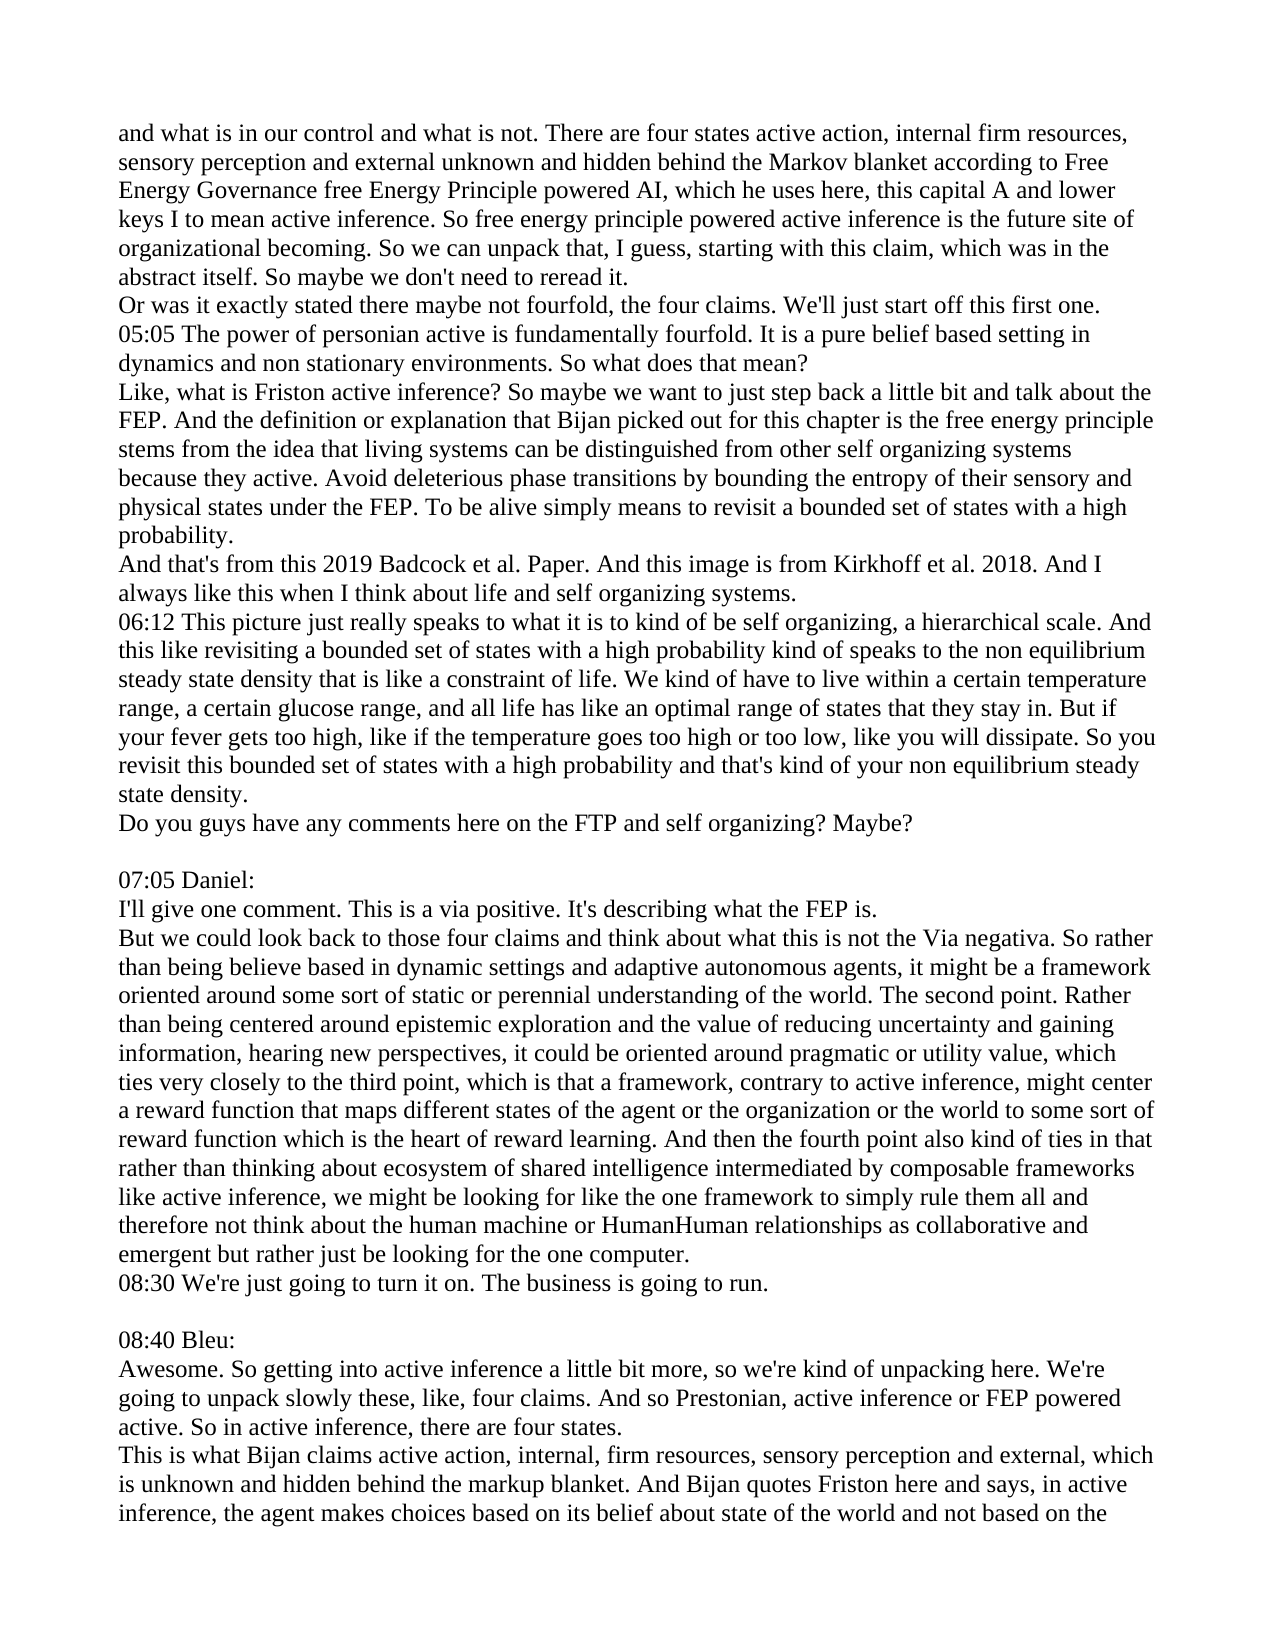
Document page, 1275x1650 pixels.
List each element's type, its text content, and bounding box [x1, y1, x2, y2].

text 06:12 This picture just really speaks to what it is to kind of be self organizing, a hierarchical scale. And this like revisiting a bounded set of states with a high probability kind of speaks to the non equilibrium steady state density that is like a constraint of life. We kind of have to live within a certain temperature range, a certain glucose range, and all life has like an optimal range of states that they stay in. But if your fever gets too high, like if the temperature goes too high or too low, like you will dissipate. So you revisit this bounded set of states with a high probability and that's kind of your non equilibrium steady state density. [118, 607, 1157, 808]
text Like, what is Friston active inference? So maybe we want to just step back a little bit and talk about the FEP. And the definition or explanation that Bijan picked out for this chapter is the free energy principle stems from the idea that living systems can be distinguished from other self organizing systems because they active. Avoid deleterious phase transitions by bounding the entropy of their sensory and physical states under the FEP. To be alive simply means to revisit a bounded set of states with a high probability. [118, 377, 1157, 549]
text I'll give one comment. This is a via positive. It's describing what the FEP is. [118, 894, 1157, 923]
text Awesome. So getting into active inference a little bit more, so we're kind of unpacking here. We're going to unpack slowly these, like, four claims. And so Prestonian, active inference or FEP powered active. So in active inference, there are four states. [118, 1354, 1157, 1441]
text 05:05 The power of personian active is fundamentally fourfold. It is a pure belief based setting in dynamics and non stationary environments. So what does that mean? [118, 319, 1157, 377]
text and what is in our control and what is not. There are four states active action, internal firm resources, sensory perception and external unknown and hidden behind the Markov blanket according to Free Energy Governance free Energy Principle powered AI, which he uses here, this capital A and lower keys I to mean active inference. So free energy principle powered active inference is the future site of organizational becoming. So we can unpack that, I guess, starting with this claim, which was in the abstract itself. So maybe we don't need to reread it. [118, 118, 1157, 291]
text 08:30 We're just going to turn it on. The business is going to run. [118, 1268, 1157, 1297]
text 08:40 Bleu: [118, 1326, 1157, 1354]
text Do you guys have any comments here on the FTP and self organizing? Maybe? [118, 808, 1157, 837]
text And that's from this 2019 Badcock et al. Paper. And this image is from Kirkhoff et al. 2018. And I always like this when I think about life and self organizing systems. [118, 549, 1157, 607]
text But we could look back to those four claims and think about what this is not the Via negativa. So rather than being believe based in dynamic settings and adaptive autonomous agents, it might be a framework oriented around some sort of static or perennial understanding of the world. The second point. Rather than being centered around epistemic exploration and the value of reducing uncertainty and gaining information, hearing new perspectives, it could be oriented around pragmatic or utility value, which ties very closely to the third point, which is that a framework, contrary to active inference, might center a reward function that maps different states of the agent or the organization or the world to some sort of reward function which is the heart of reward learning. And then the fourth point also kind of ties in that rather than thinking about ecosystem of shared intelligence intermediated by composable frameworks like active inference, we might be looking for like the one framework to simply rule them all and therefore not think about the human machine or HumanHuman relationships as collaborative and emergent but rather just be looking for the one computer. [118, 923, 1157, 1268]
text 07:05 Daniel: [118, 866, 1157, 894]
text This is what Bijan claims active action, internal, firm resources, sensory perception and external, which is unknown and hidden behind the markup blanket. And Bijan quotes Friston here and says, in active inference, the agent makes choices based on its belief about state of the world and not based on the [118, 1441, 1157, 1527]
text Or was it exactly stated there maybe not fourfold, the four claims. We'll just start off this first one. [118, 291, 1157, 319]
